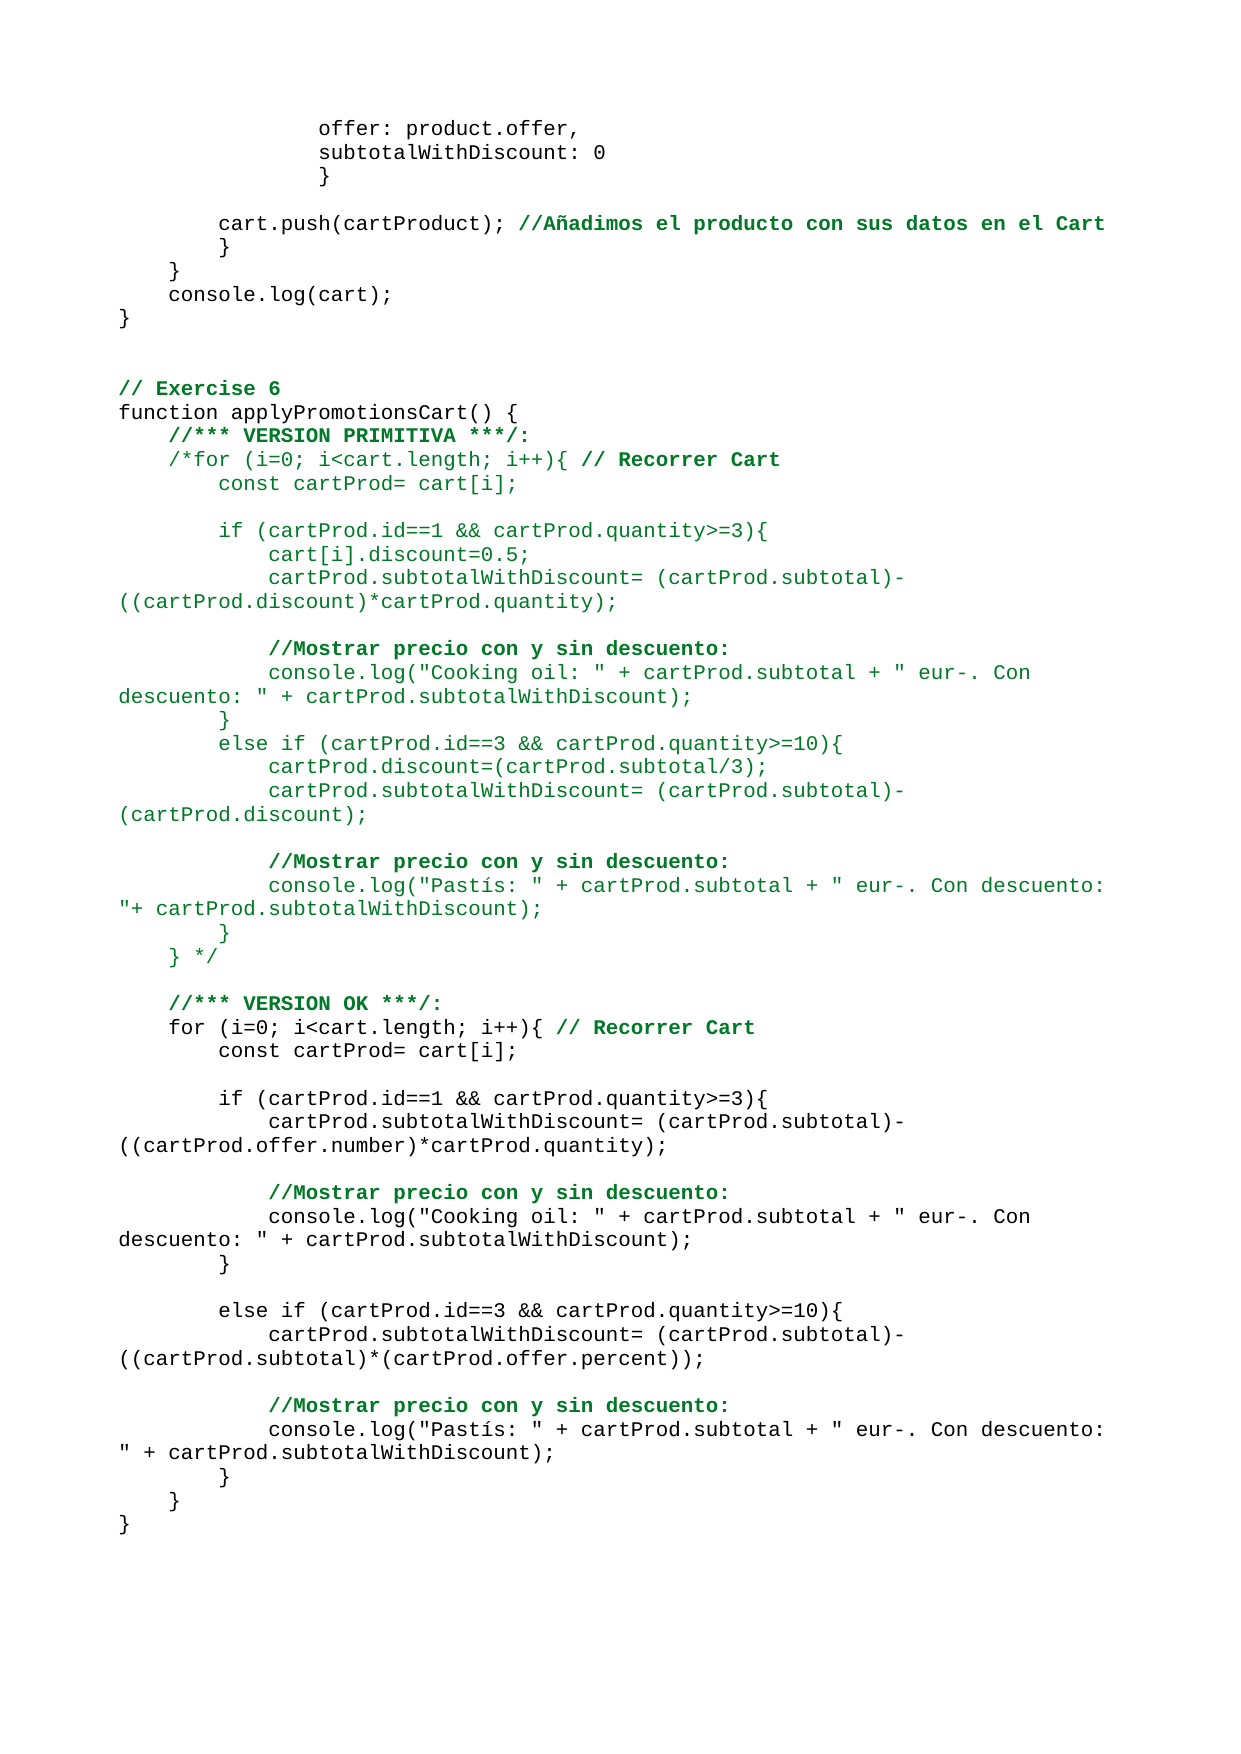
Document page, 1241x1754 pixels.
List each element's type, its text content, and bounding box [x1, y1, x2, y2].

text cartProd.subtotalWithDiscount= (cartProd.subtotal)-((cartProd.subtotal)*(cartProd.offer.percent)); [118, 1324, 1122, 1371]
text //Mostrar precio con y sin descuento: [118, 638, 1122, 662]
text cart[i].discount=0.5; [118, 544, 1122, 567]
text cartProd.subtotalWithDiscount= (cartProd.subtotal)-((cartProd.discount)*cartProd.quantity); [118, 567, 1122, 615]
text } [118, 236, 1122, 260]
text console.log("Cooking oil: " + cartProd.subtotal + " eur-. Con descuento: " + cartProd.subtotalWithDiscount); [118, 662, 1122, 709]
text const cartProd= cart[i]; [118, 1040, 1122, 1064]
text } [118, 709, 1122, 733]
text } [118, 1466, 1122, 1489]
text offer: product.offer, [118, 118, 1122, 142]
text subtotalWithDiscount: 0 [118, 142, 1122, 165]
text } [118, 165, 1122, 189]
text //*** VERSION OK ***/: [118, 993, 1122, 1017]
text cartProd.discount=(cartProd.subtotal/3); [118, 757, 1122, 780]
text function applyPromotionsCart() { [118, 402, 1122, 426]
text console.log("Pastís: " + cartProd.subtotal + " eur-. Con descuento: "+ cartProd.subtotalWithDiscount); [118, 875, 1122, 922]
text for (i=0; i<cart.length; i++){ // Recorrer Cart [118, 1017, 1122, 1040]
text } [118, 1513, 1122, 1537]
text } [118, 307, 1122, 331]
text console.log(cart); [118, 284, 1122, 307]
text if (cartProd.id==1 && cartProd.quantity>=3){ [118, 520, 1122, 544]
text if (cartProd.id==1 && cartProd.quantity>=3){ [118, 1088, 1122, 1111]
text const cartProd= cart[i]; [118, 473, 1122, 496]
text } [118, 260, 1122, 284]
text //Mostrar precio con y sin descuento: [118, 1182, 1122, 1206]
text cart.push(cartProduct); //Añadimos el producto con sus datos en el Cart [118, 213, 1122, 236]
text console.log("Pastís: " + cartProd.subtotal + " eur-. Con descuento: " + cartProd.subtotalWithDiscount); [118, 1419, 1122, 1466]
text } [118, 1489, 1122, 1513]
text //Mostrar precio con y sin descuento: [118, 1395, 1122, 1419]
text //Mostrar precio con y sin descuento: [118, 851, 1122, 875]
text else if (cartProd.id==3 && cartProd.quantity>=10){ [118, 1300, 1122, 1324]
text cartProd.subtotalWithDiscount= (cartProd.subtotal)-((cartProd.offer.number)*cartProd.quantity); [118, 1111, 1122, 1158]
text cartProd.subtotalWithDiscount= (cartProd.subtotal)-(cartProd.discount); [118, 780, 1122, 827]
text } */ [118, 946, 1122, 969]
text } [118, 1253, 1122, 1277]
text //*** VERSION PRIMITIVA ***/: [118, 426, 1122, 449]
text /*for (i=0; i<cart.length; i++){ // Recorrer Cart [118, 449, 1122, 473]
text } [118, 922, 1122, 946]
text console.log("Cooking oil: " + cartProd.subtotal + " eur-. Con descuento: " + cartProd.subtotalWithDiscount); [118, 1206, 1122, 1253]
text // Exercise 6 [118, 378, 1122, 402]
text else if (cartProd.id==3 && cartProd.quantity>=10){ [118, 733, 1122, 757]
